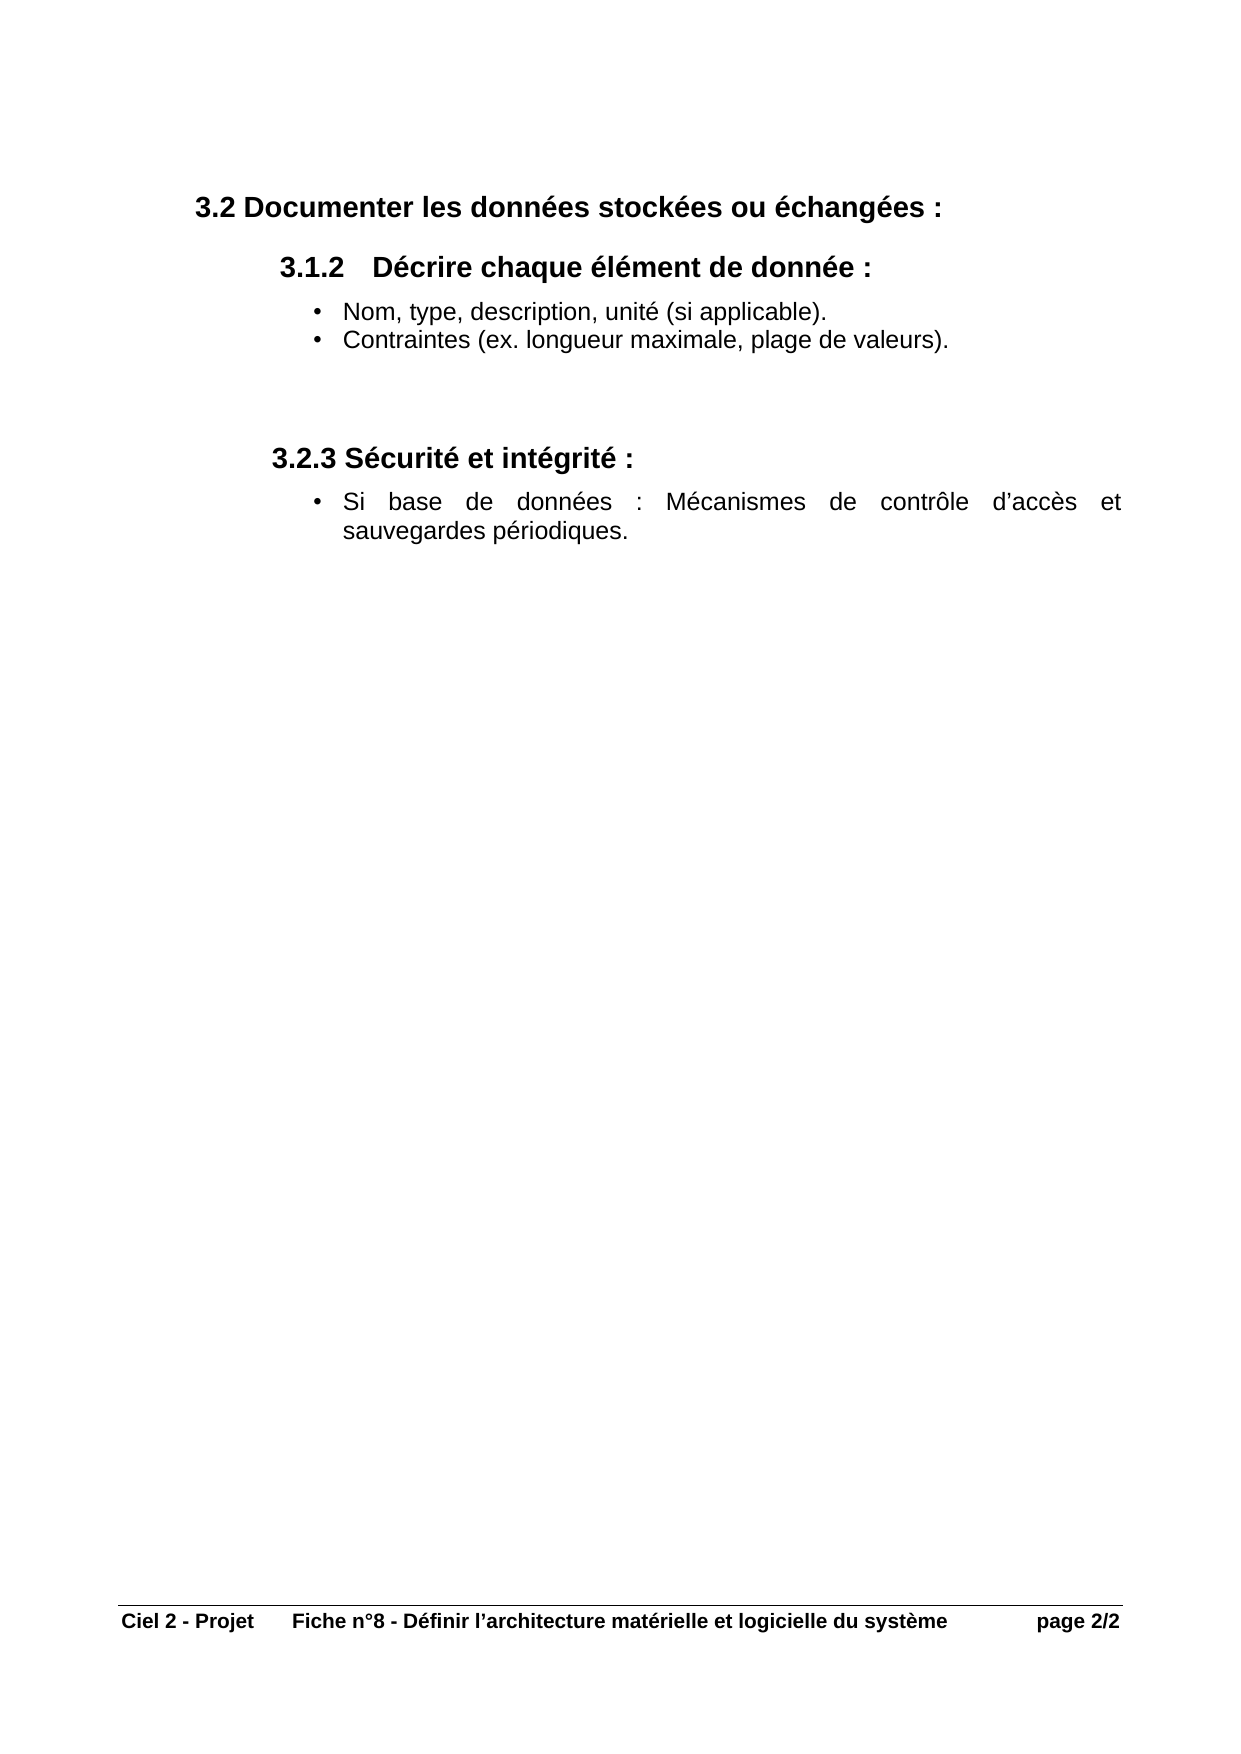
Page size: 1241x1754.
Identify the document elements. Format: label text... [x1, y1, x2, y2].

subtitle Décrire chaque élément de donnée : [272, 250, 1123, 284]
subtitle 3.2.3 Sécurité et intégrité : [272, 441, 1123, 475]
list Contraintes (ex. longueur maximale, plage de valeurs). [313, 325, 1123, 354]
list Nom, type, description, unité (si applicable). [313, 296, 1123, 325]
subtitle 3.2 Documenter les données stockées ou échangées : [195, 191, 1123, 224]
list Si base de données : Mécanismes de contrôle d’accès et sauvegardes périodiques. [313, 487, 1123, 545]
